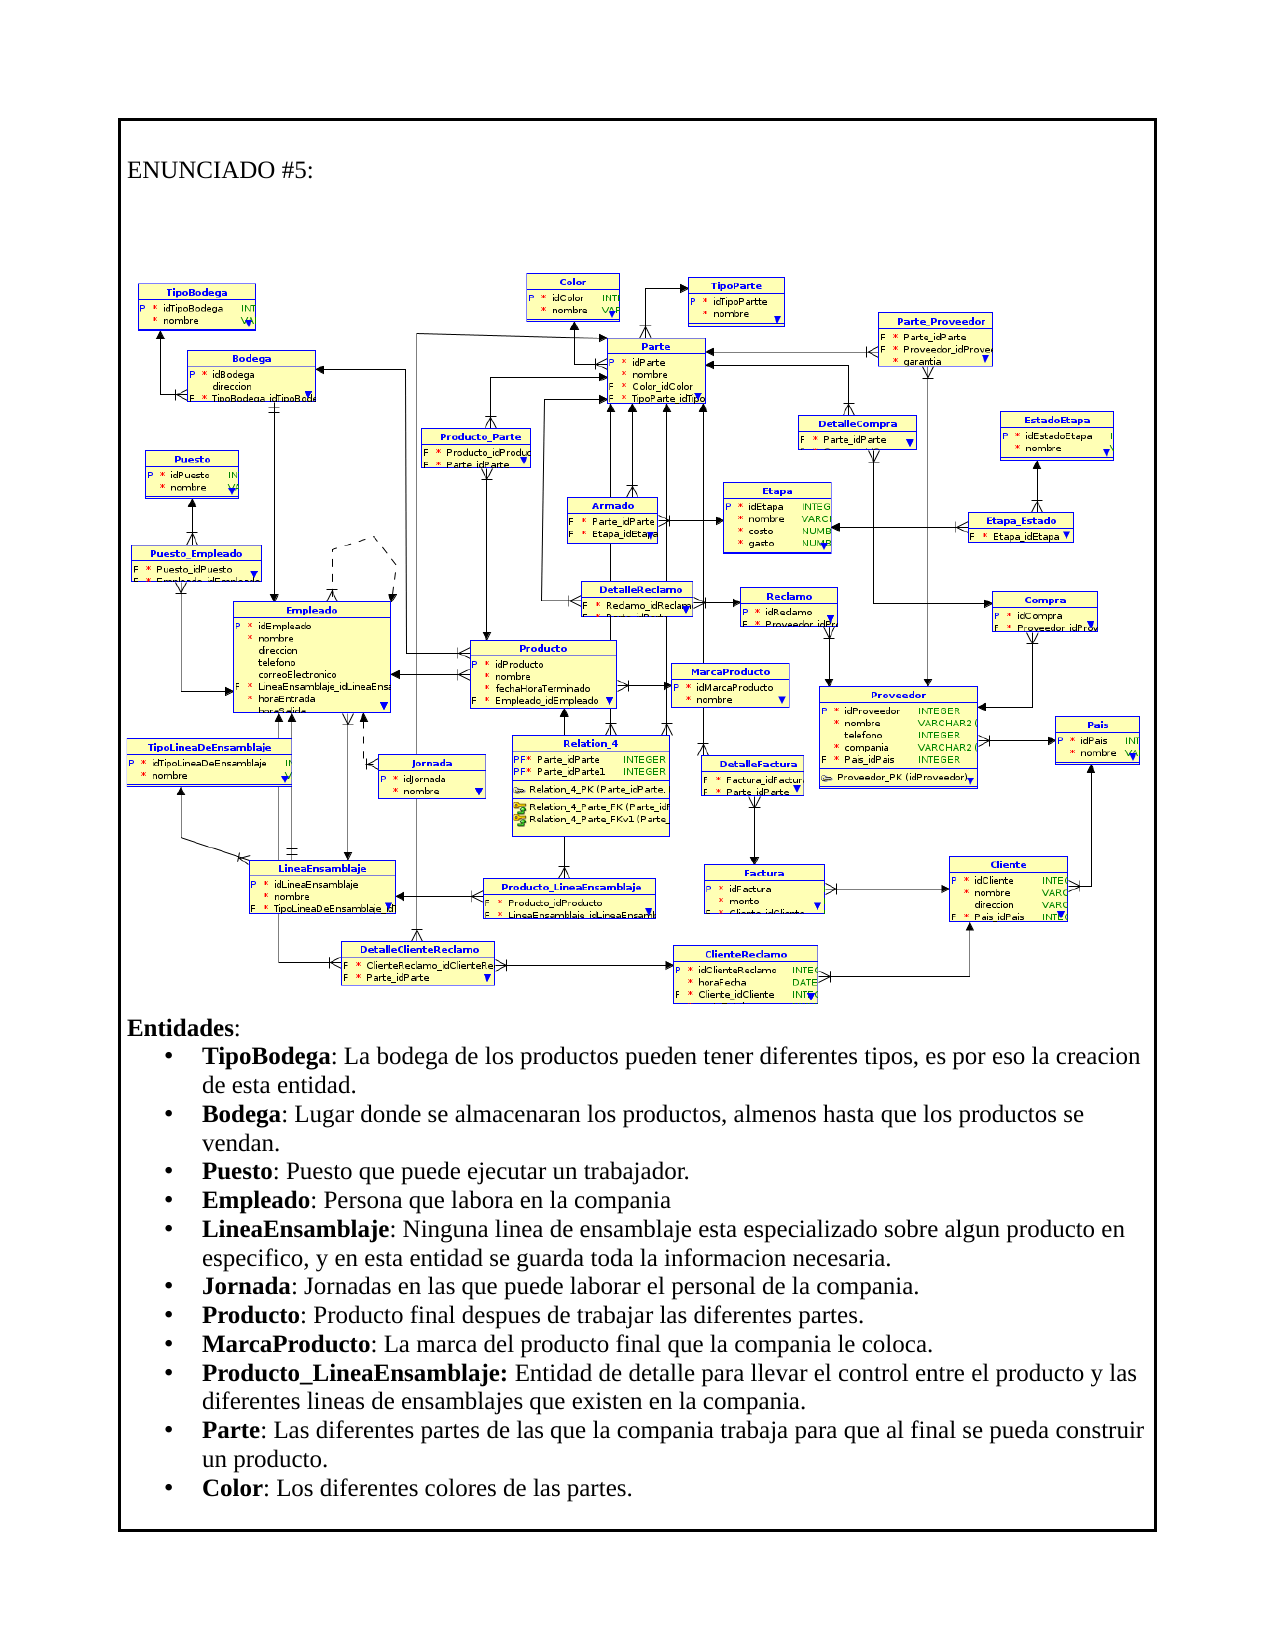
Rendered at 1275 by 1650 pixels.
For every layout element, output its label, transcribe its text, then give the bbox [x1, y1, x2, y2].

list Empleado: Persona que labora en la compania [164, 1185, 1148, 1214]
list Color: Los diferentes colores de las partes. [164, 1473, 1148, 1501]
list Puesto: Puesto que puede ejecutar un trabajador. [164, 1156, 1148, 1185]
list LineaEnsamblaje: Ninguna linea de ensamblaje esta especializado sobre algun producto en especifico, y en esta entidad se guarda toda la informacion necesaria. [164, 1214, 1148, 1271]
list Bodega: Lugar donde se almacenaran los productos, almenos hasta que los productos se vendan. [164, 1099, 1148, 1156]
list Jornada: Jornadas en las que puede laborar el personal de la compania. [164, 1271, 1148, 1300]
list TipoBodega: La bodega de los productos pueden tener diferentes tipos, es por eso la creacion de esta entidad. [164, 1041, 1148, 1099]
text ENUNCIADO #5: [127, 156, 1148, 184]
picture [126, 270, 1149, 1013]
text Entidades: [127, 1013, 1148, 1041]
list MarcaProducto: La marca del producto final que la compania le coloca. [164, 1329, 1148, 1358]
list Producto_LineaEnsamblaje: Entidad de detalle para llevar el control entre el producto y las diferentes lineas de ensamblajes que existen en la compania. [164, 1358, 1148, 1415]
list Producto: Producto final despues de trabajar las diferentes partes. [164, 1300, 1148, 1329]
list Parte: Las diferentes partes de las que la compania trabaja para que al final se pueda construir un producto. [164, 1415, 1148, 1473]
